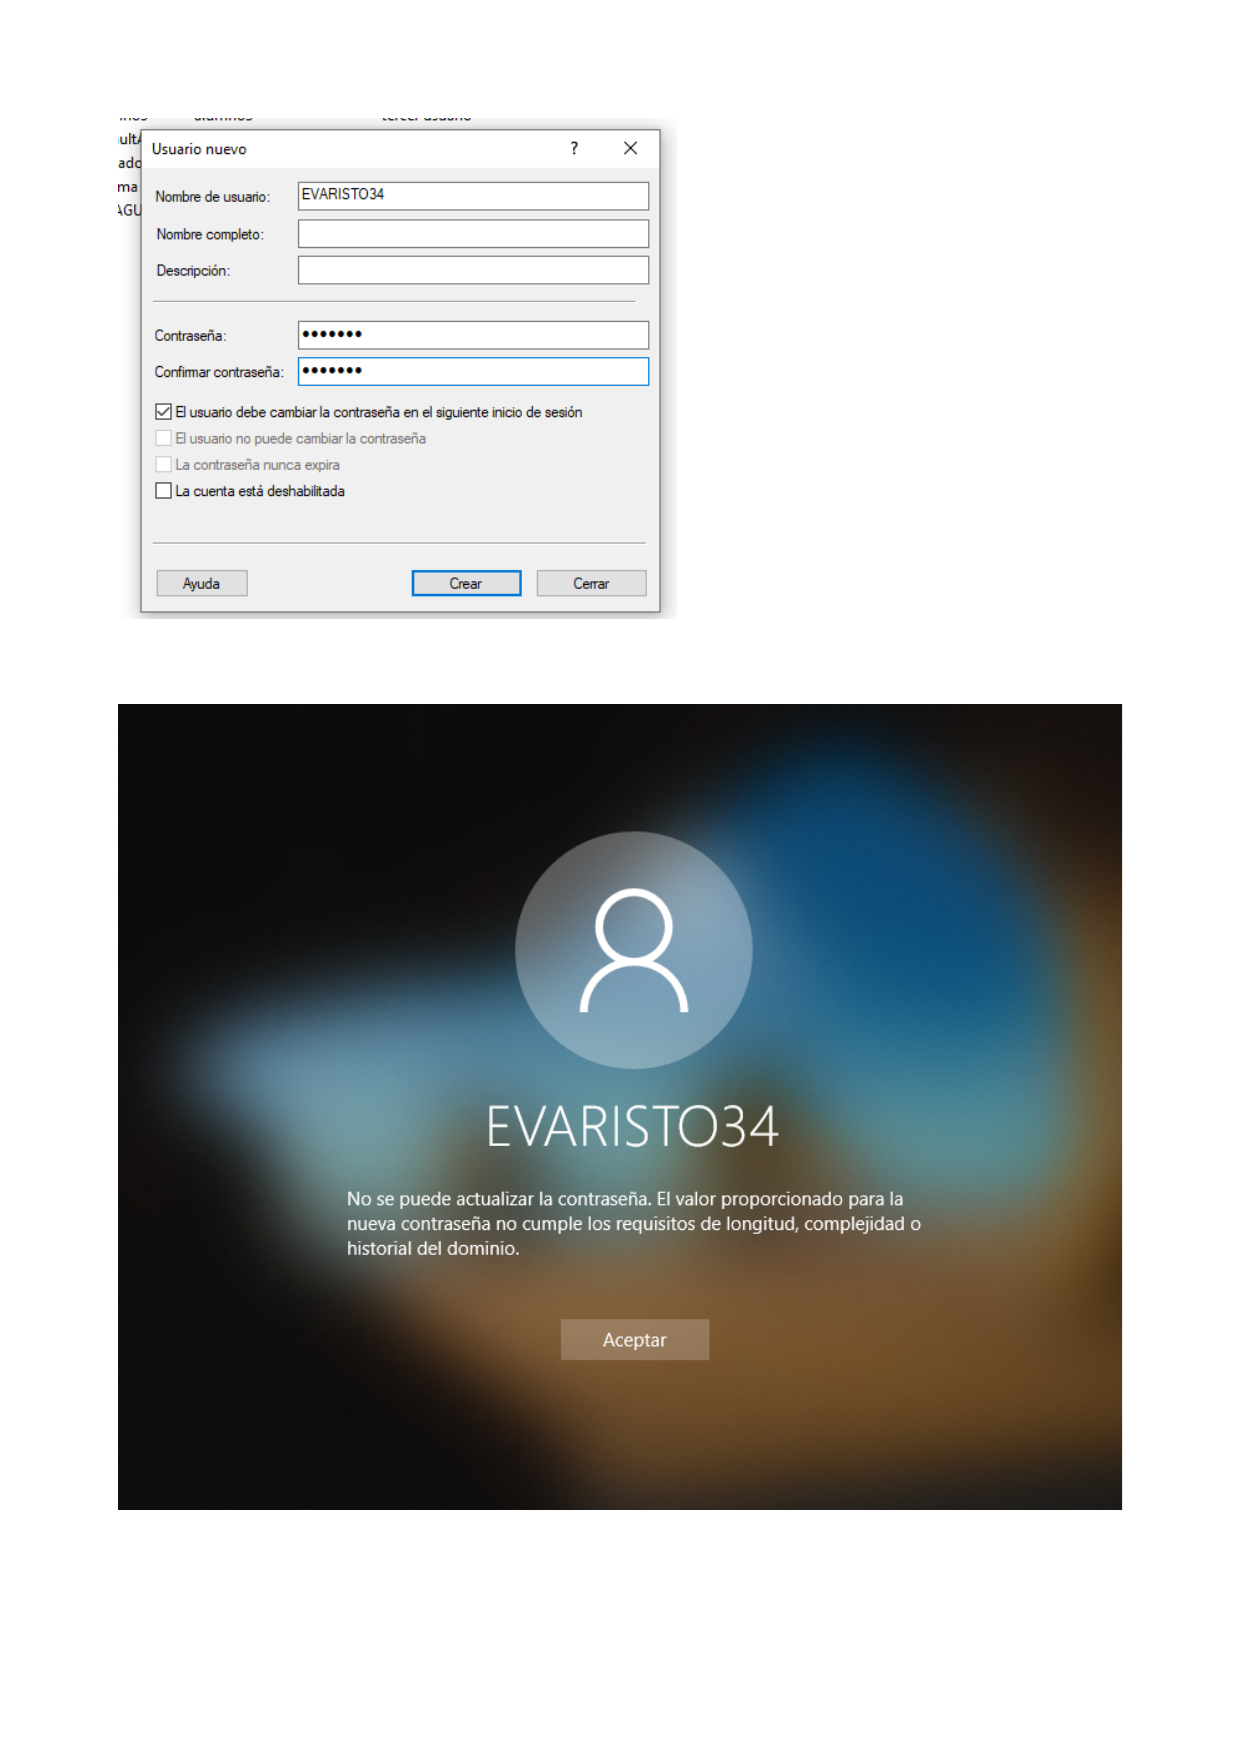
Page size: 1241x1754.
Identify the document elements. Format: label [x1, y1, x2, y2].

picture [118, 118, 677, 619]
picture [118, 704, 1123, 1510]
